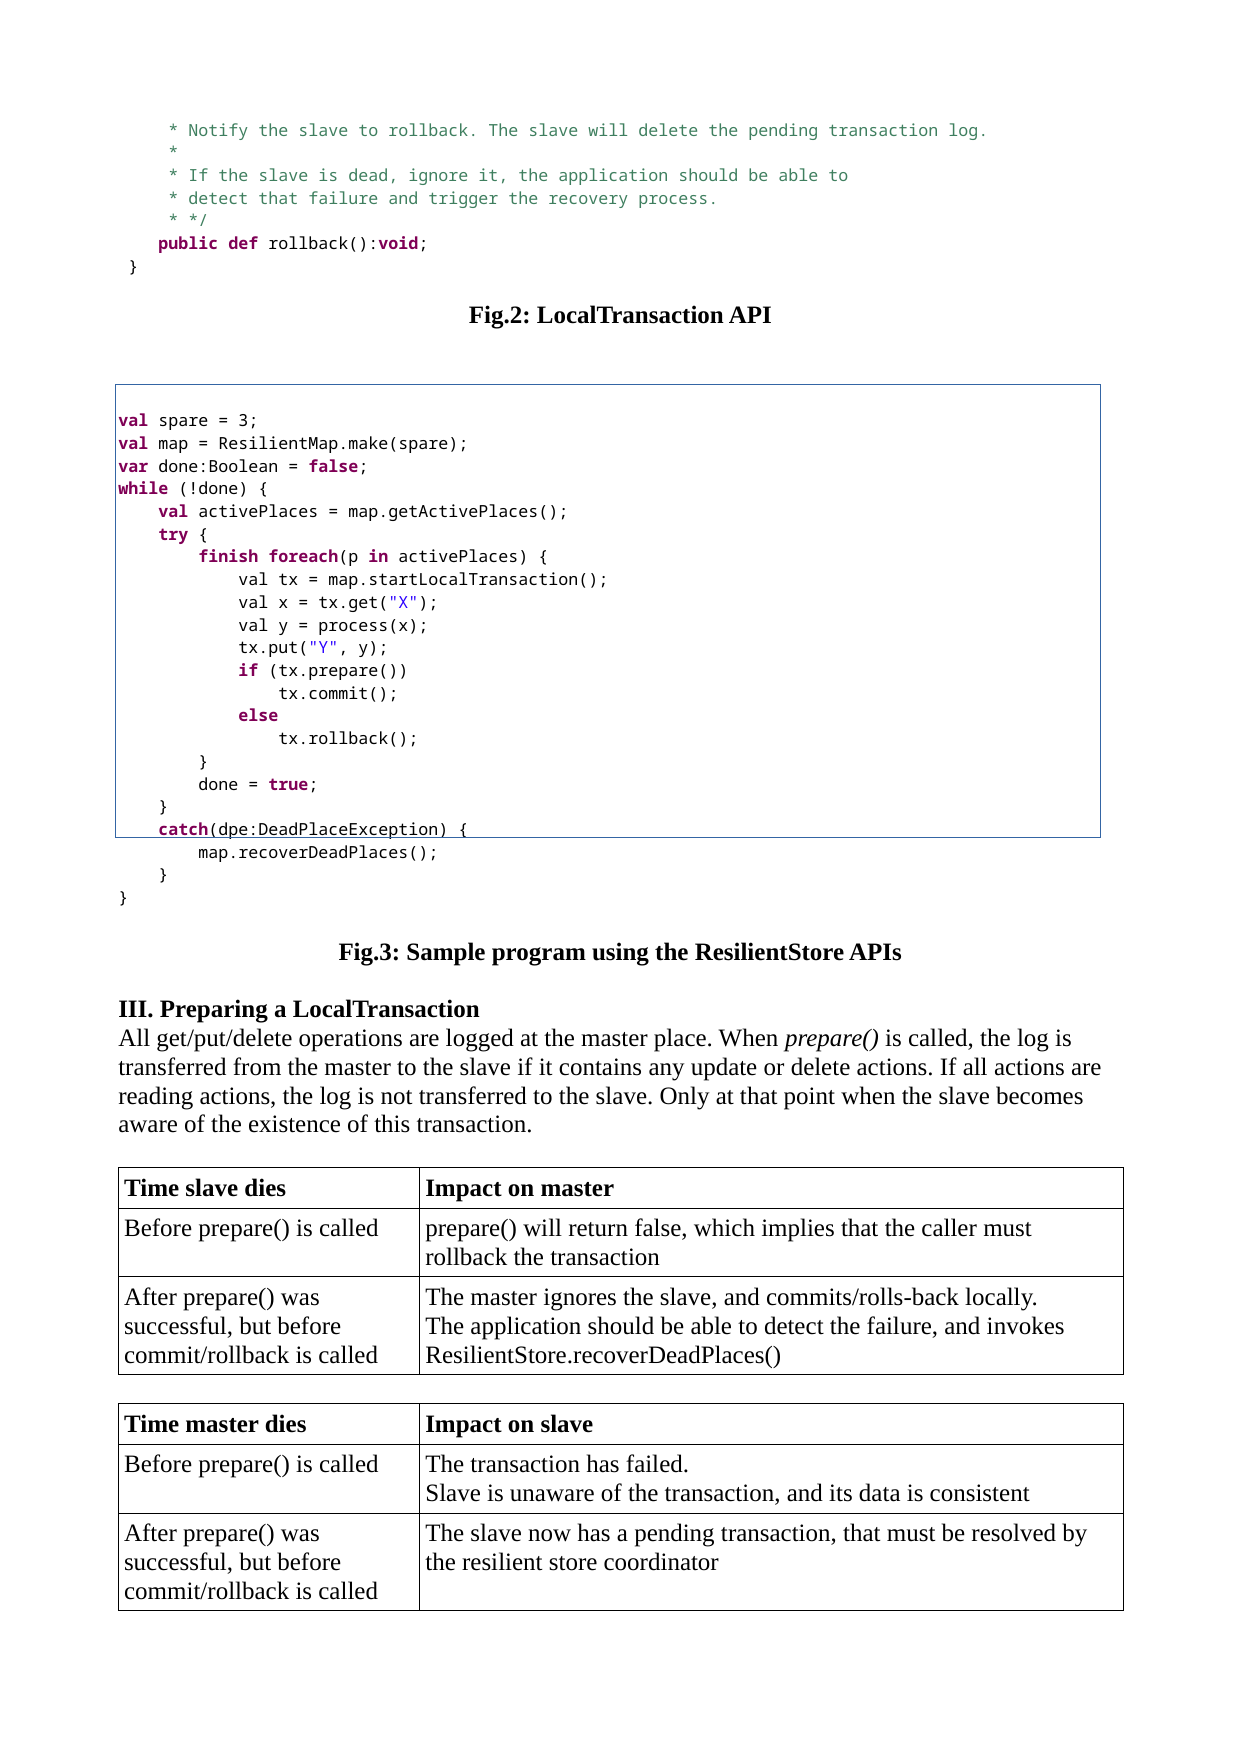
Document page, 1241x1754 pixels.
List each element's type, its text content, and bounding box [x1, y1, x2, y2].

text [1101, 681, 1122, 704]
text III. Preparing a LocalTransaction [118, 994, 1122, 1023]
table_cell Before prepare() is called [119, 1209, 419, 1276]
text [1101, 727, 1122, 749]
text * */ [118, 209, 1122, 232]
text * If the slave is dead, ignore it, the application should be able to [118, 163, 1122, 186]
text val y = process(x); [118, 613, 1100, 636]
text [1101, 590, 1122, 613]
text tx.put("Y", y); [118, 636, 1100, 658]
table_cell The slave now has a pending transaction, that must be resolved by the resilient store coordinator [420, 1514, 1123, 1610]
table_header Impact on slave [420, 1404, 1123, 1443]
text var done:Boolean = false; [118, 454, 1100, 477]
text map.recoverDeadPlaces(); [118, 840, 1122, 863]
text * [118, 141, 1122, 163]
table_cell After prepare() was successful, but before commit/rollback is called [119, 1514, 419, 1610]
text val x = tx.get("X"); [118, 590, 1100, 613]
text [1101, 704, 1122, 727]
text catch(dpe:DeadPlaceException) { [118, 817, 1122, 840]
text [1101, 613, 1122, 636]
text while (!done) { [118, 477, 1100, 499]
table_header Impact on master [420, 1168, 1123, 1207]
text All get/put/delete operations are logged at the master place. When prepare() is called, the log is transferred from the master to the slave if it contains any update or delete actions. If all actions are reading actions, the log is not transferred to the slave. Only at that point when the slave becomes aware of the existence of this transaction. [118, 1023, 1122, 1138]
text [1101, 477, 1122, 499]
text * detect that failure and trigger the recovery process. [118, 186, 1122, 209]
text } [118, 863, 1122, 886]
text [1101, 522, 1122, 545]
text else [118, 704, 1100, 727]
text } [118, 749, 1100, 772]
text try { [118, 522, 1100, 545]
text val map = ResilientMap.make(spare); [118, 431, 1100, 454]
text [1101, 409, 1122, 431]
text done = true; [118, 772, 1100, 795]
text tx.commit(); [118, 681, 1100, 704]
table_cell The transaction has failed. Slave is unaware of the transaction, and its data is consistent [420, 1445, 1123, 1512]
text public def rollback():void; [118, 232, 1122, 254]
text [1101, 772, 1122, 795]
text val tx = map.startLocalTransaction(); [118, 568, 1100, 590]
text [1101, 795, 1122, 817]
text finish foreach(p in activePlaces) { [118, 545, 1100, 568]
table_cell prepare() will return false, which implies that the caller must rollback the transaction [420, 1209, 1123, 1276]
text val spare = 3; [118, 409, 1100, 431]
table_header Time slave dies [119, 1168, 419, 1207]
text } [118, 795, 1100, 817]
text val activePlaces = map.getActivePlaces(); [118, 499, 1100, 522]
text } [118, 254, 1122, 277]
table_header Time master dies [119, 1404, 419, 1443]
table_cell After prepare() was successful, but before commit/rollback is called [119, 1277, 419, 1374]
text [1101, 636, 1122, 658]
text Fig.2: LocalTransaction API [118, 300, 1122, 328]
text } [118, 886, 1122, 908]
text Fig.3: Sample program using the ResilientStore APIs [118, 937, 1122, 966]
table_cell Before prepare() is called [119, 1445, 419, 1512]
text tx.rollback(); [118, 727, 1100, 749]
text * Notify the slave to rollback. The slave will delete the pending transaction log. [118, 118, 1122, 141]
table_cell The master ignores the slave, and commits/rolls-back locally. The application should be able to detect the failure, and invokes ResilientStore.recoverDeadPlaces() [420, 1277, 1123, 1374]
text if (tx.prepare()) [118, 658, 1100, 681]
text [1101, 658, 1122, 681]
text [1101, 749, 1122, 772]
